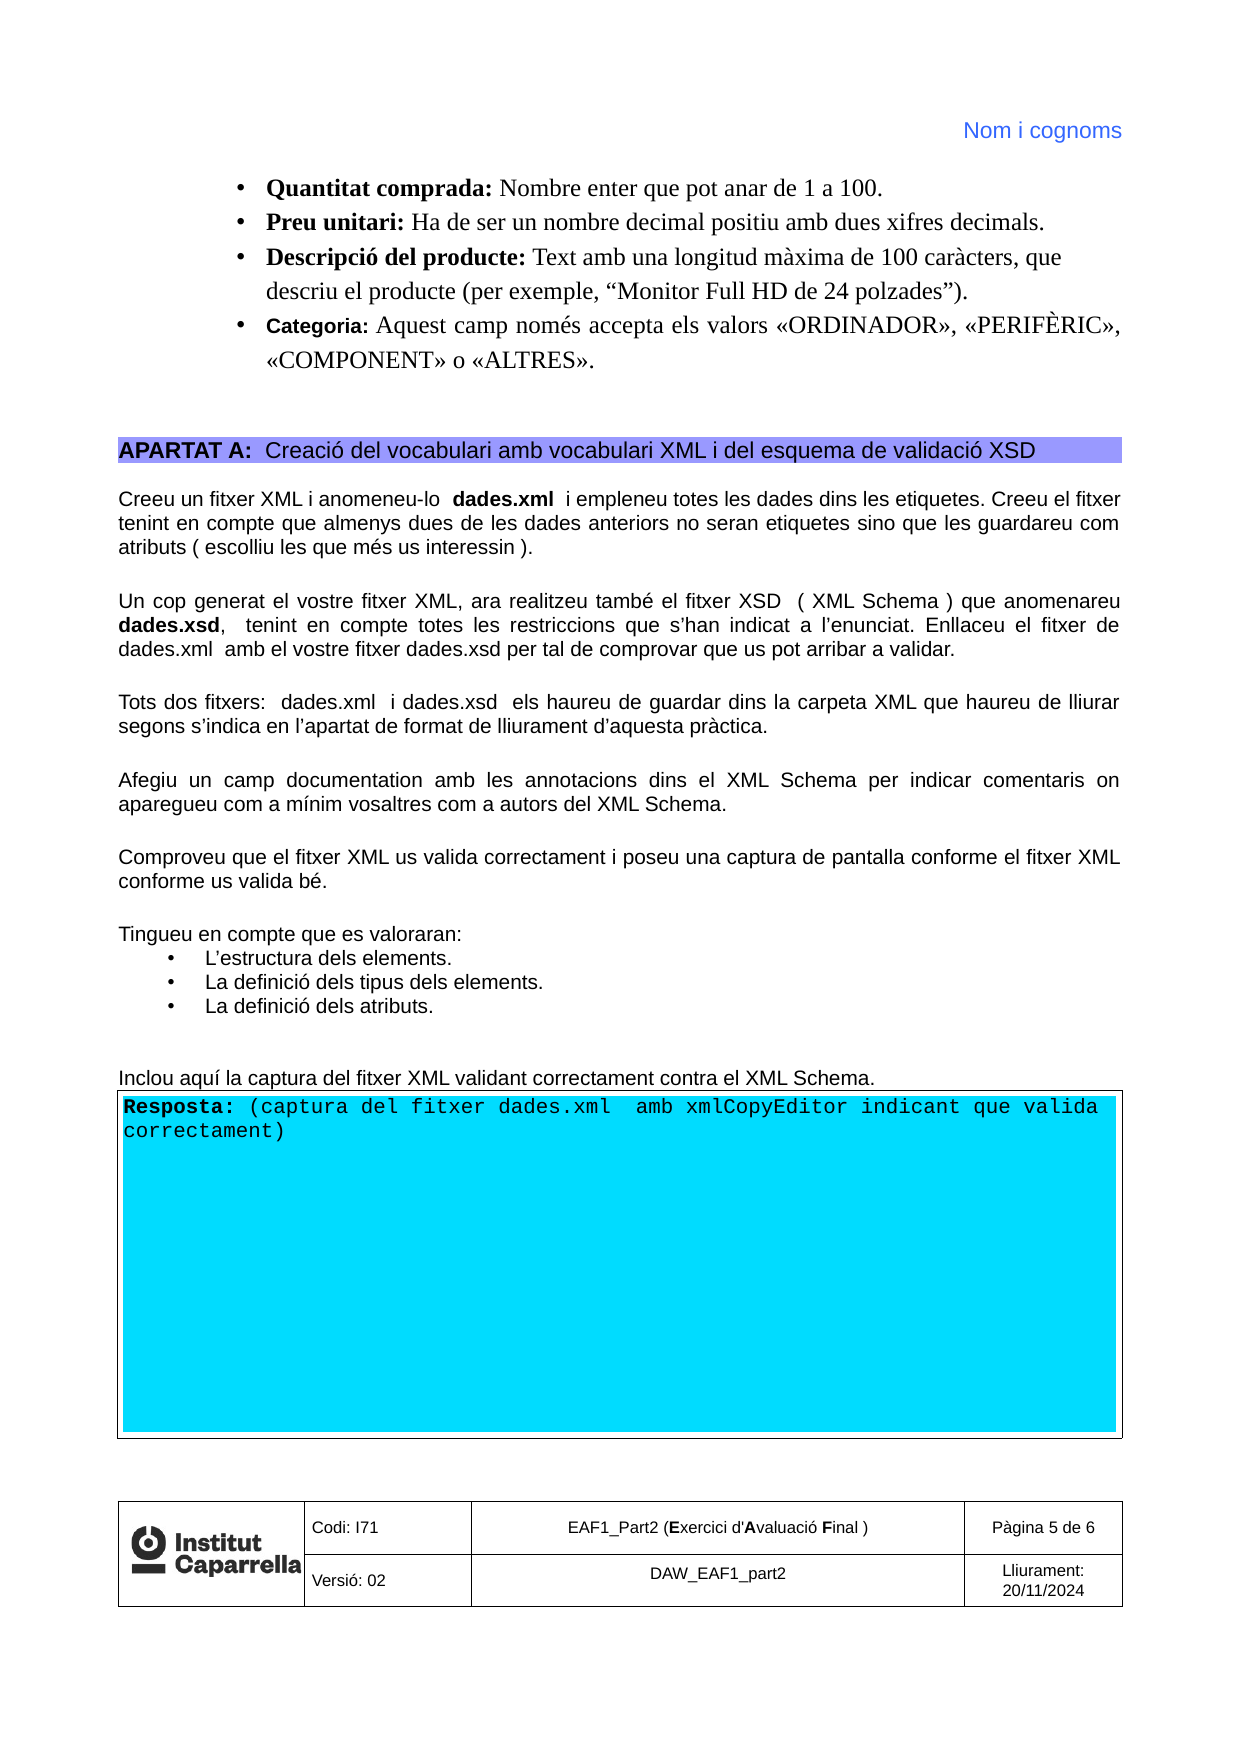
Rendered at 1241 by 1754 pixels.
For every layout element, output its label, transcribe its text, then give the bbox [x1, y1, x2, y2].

list Preu unitari: Ha de ser un nombre decimal positiu amb dues xifres decimals. [236, 207, 1122, 236]
text APARTAT A: Creació del vocabulari amb vocabulari XML i del esquema de validació XSD [118, 437, 1122, 463]
text Creeu un fitxer XML i anomeneu-lo dades.xml i empleneu totes les dades dins les etiquetes. Creeu el fitxer tenint en compte que almenys dues de les dades anteriors no seran etiquetes sino que les guardareu com atributs ( escolliu les que més us interessin ). [118, 463, 1122, 559]
list Descripció del producte: Text amb una longitud màxima de 100 caràcters, que descriu el producte (per exemple, “Monitor Full HD de 24 polzades”). [236, 242, 1122, 305]
list L’estructura dels elements. [167, 946, 1122, 970]
table_header Resposta: (captura del fitxer dades.xml amb xmlCopyEditor indicant que valida correctament) [118, 1091, 1122, 1438]
text Tots dos fitxers: dades.xml i dades.xsd els haureu de guardar dins la carpeta XML que haureu de lliurar segons s’indica en l’apartat de format de lliurament d’aquesta pràctica. [118, 690, 1122, 738]
picture [131, 1526, 302, 1577]
text Un cop generat el vostre fitxer XML, ara realitzeu també el fitxer XSD ( XML Schema ) que anomenareu dades.xsd, tenint en compte totes les restriccions que s’han indicat a l’enunciat. Enllaceu el fitxer de dades.xml amb el vostre fitxer dades.xsd per tal de comprovar que us pot arribar a validar. [118, 589, 1122, 661]
list Quantitat comprada: Nombre enter que pot anar de 1 a 100. [236, 173, 1122, 201]
text Tingueu en compte que es valoraran: [118, 922, 1122, 946]
list La definició dels atributs. [167, 994, 1122, 1018]
text Inclou aquí la captura del fitxer XML validant correctament contra el XML Schema. [118, 1066, 1122, 1090]
text Comproveu que el fitxer XML us valida correctament i poseu una captura de pantalla conforme el fitxer XML conforme us valida bé. [118, 845, 1122, 893]
list Categoria: Aquest camp només accepta els valors «ORDINADOR», «PERIFÈRIC», «COMPONENT» o «ALTRES». [236, 311, 1122, 374]
list La definició dels tipus dels elements. [167, 970, 1122, 994]
text Afegiu un camp documentation amb les annotacions dins el XML Schema per indicar comentaris on aparegueu com a mínim vosaltres com a autors del XML Schema. [118, 767, 1122, 815]
